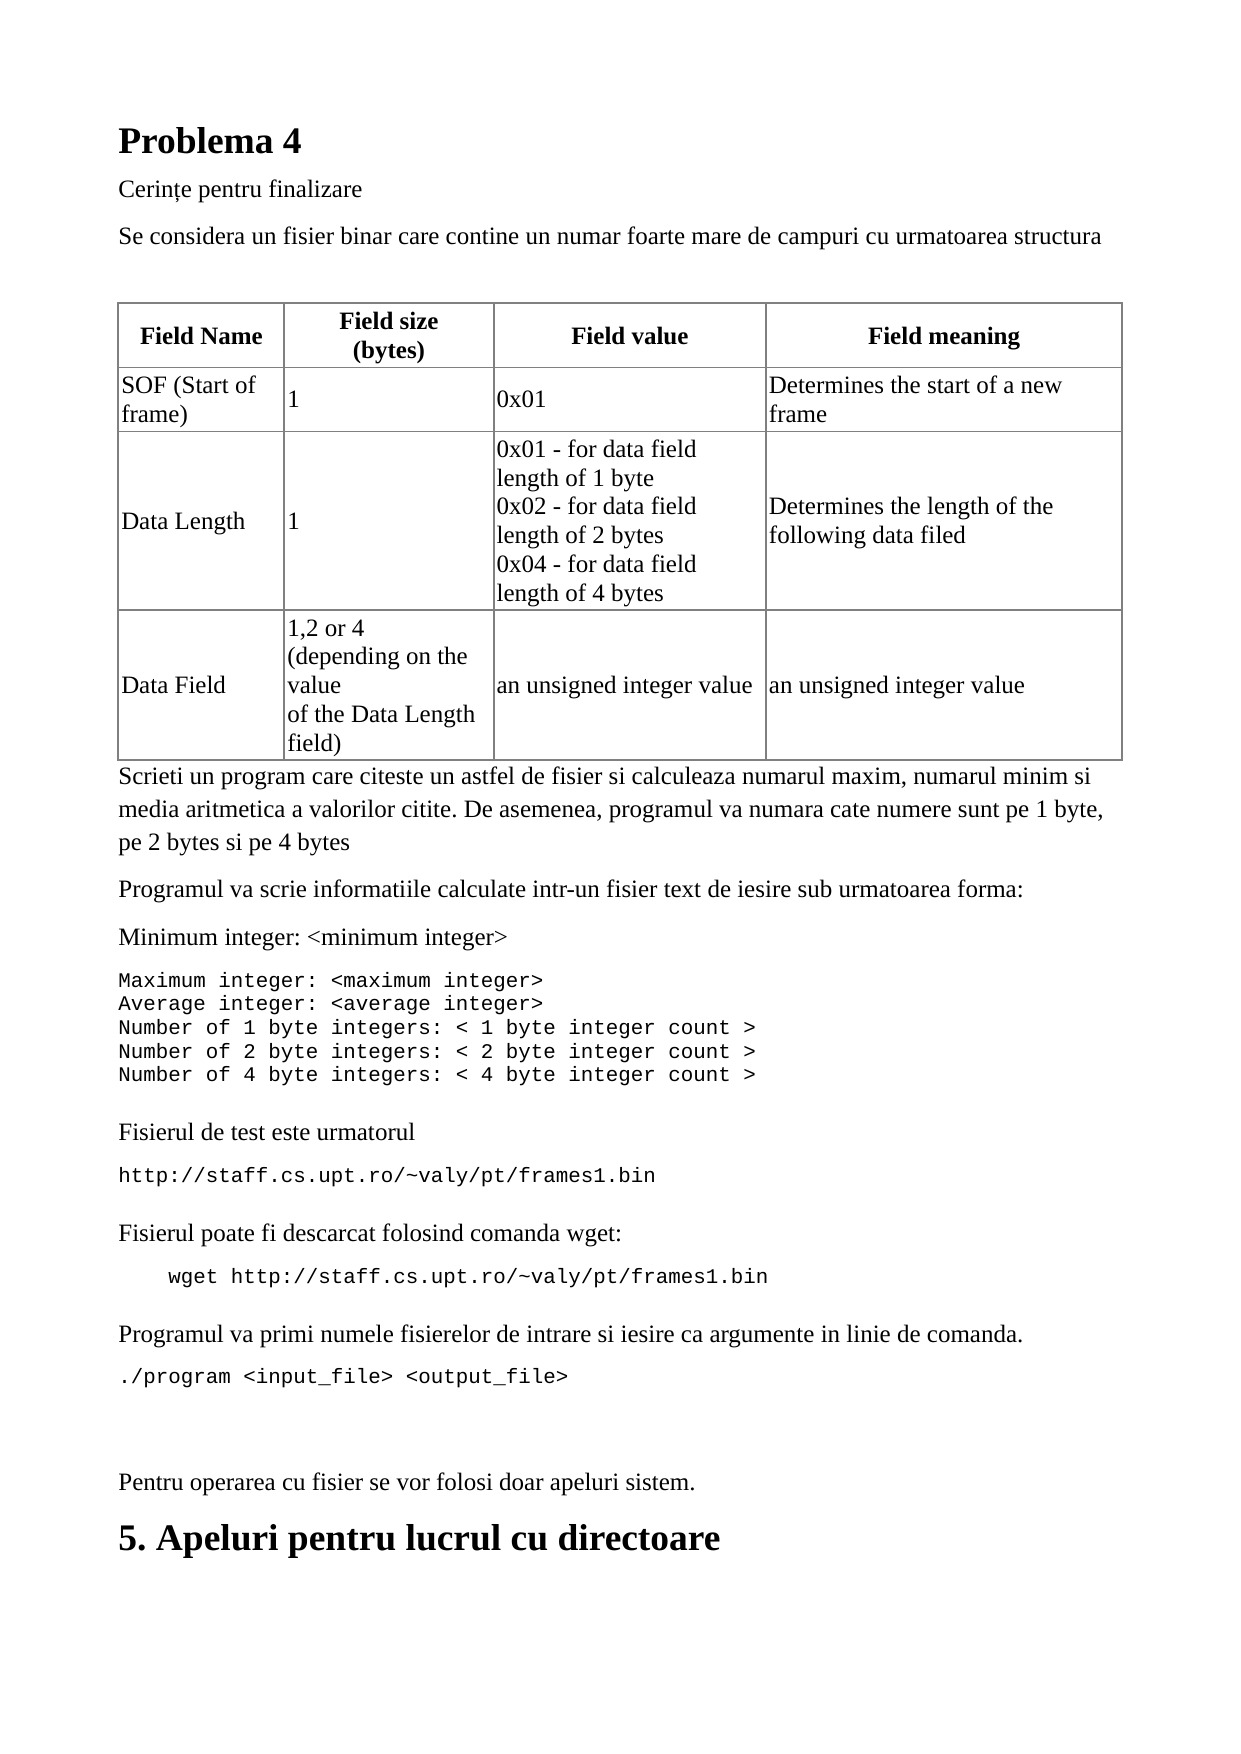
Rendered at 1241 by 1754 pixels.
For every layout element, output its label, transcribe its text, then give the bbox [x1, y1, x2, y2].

table_cell Determines the start of a new frame [767, 368, 1121, 431]
text Maximum integer: <maximum integer> [118, 970, 1122, 993]
text Average integer: <average integer> [118, 993, 1122, 1017]
text Cerințe pentru finalizare [118, 174, 1122, 202]
text ./program <input_file> <output_file> [118, 1367, 1122, 1390]
subtitle Problema 4 [118, 118, 1122, 161]
table_header Field meaning [767, 304, 1121, 367]
table_cell 1 [285, 432, 493, 609]
table_cell Data Field [119, 611, 283, 759]
table_header Field size (bytes) [285, 304, 493, 367]
table_cell SOF (Start of frame) [119, 368, 283, 431]
table_cell 0x01 - for data field length of 1 byte 0x02 - for data field length of 2 bytes 0x04 - for data field length of 4 bytes [495, 432, 765, 609]
table_cell Determines the length of the following data filed [767, 432, 1121, 609]
table_cell 0x01 [495, 368, 765, 431]
table_header Field value [495, 304, 765, 367]
text wget http://staff.cs.upt.ro/~valy/pt/frames1.bin [118, 1266, 1122, 1289]
text Scrieti un program care citeste un astfel de fisier si calculeaza numarul maxim, numarul minim si media aritmetica a valorilor citite. De asemenea, programul va numara cate numere sunt pe 1 byte, pe 2 bytes si pe 4 bytes [118, 761, 1122, 856]
text Se considera un fisier binar care contine un numar foarte mare de campuri cu urmatoarea structura [118, 221, 1122, 250]
text 5. Apeluri pentru lucrul cu directoare [118, 1515, 1122, 1558]
table_cell an unsigned integer value [495, 611, 765, 759]
text Fisierul poate fi descarcat folosind comanda wget: [118, 1218, 1122, 1247]
text Pentru operarea cu fisier se vor folosi doar apeluri sistem. [118, 1467, 1122, 1496]
text Fisierul de test este urmatorul [118, 1117, 1122, 1146]
table_cell an unsigned integer value [767, 611, 1121, 759]
text Minimum integer: <minimum integer> [118, 922, 1122, 951]
text Programul va scrie informatiile calculate intr-un fisier text de iesire sub urmatoarea forma: [118, 874, 1122, 903]
text Programul va primi numele fisierelor de intrare si iesire ca argumente in linie de comanda. [118, 1319, 1122, 1348]
text Number of 1 byte integers: < 1 byte integer count > [118, 1017, 1122, 1041]
table_cell Data Length [119, 432, 283, 609]
table_header Field Name [119, 304, 283, 367]
text http://staff.cs.upt.ro/~valy/pt/frames1.bin [118, 1165, 1122, 1189]
text Number of 2 byte integers: < 2 byte integer count > [118, 1041, 1122, 1064]
text Number of 4 byte integers: < 4 byte integer count > [118, 1064, 1122, 1088]
table_cell 1 [285, 368, 493, 431]
table_cell 1,2 or 4 (depending on the value of the Data Length field) [285, 611, 493, 759]
